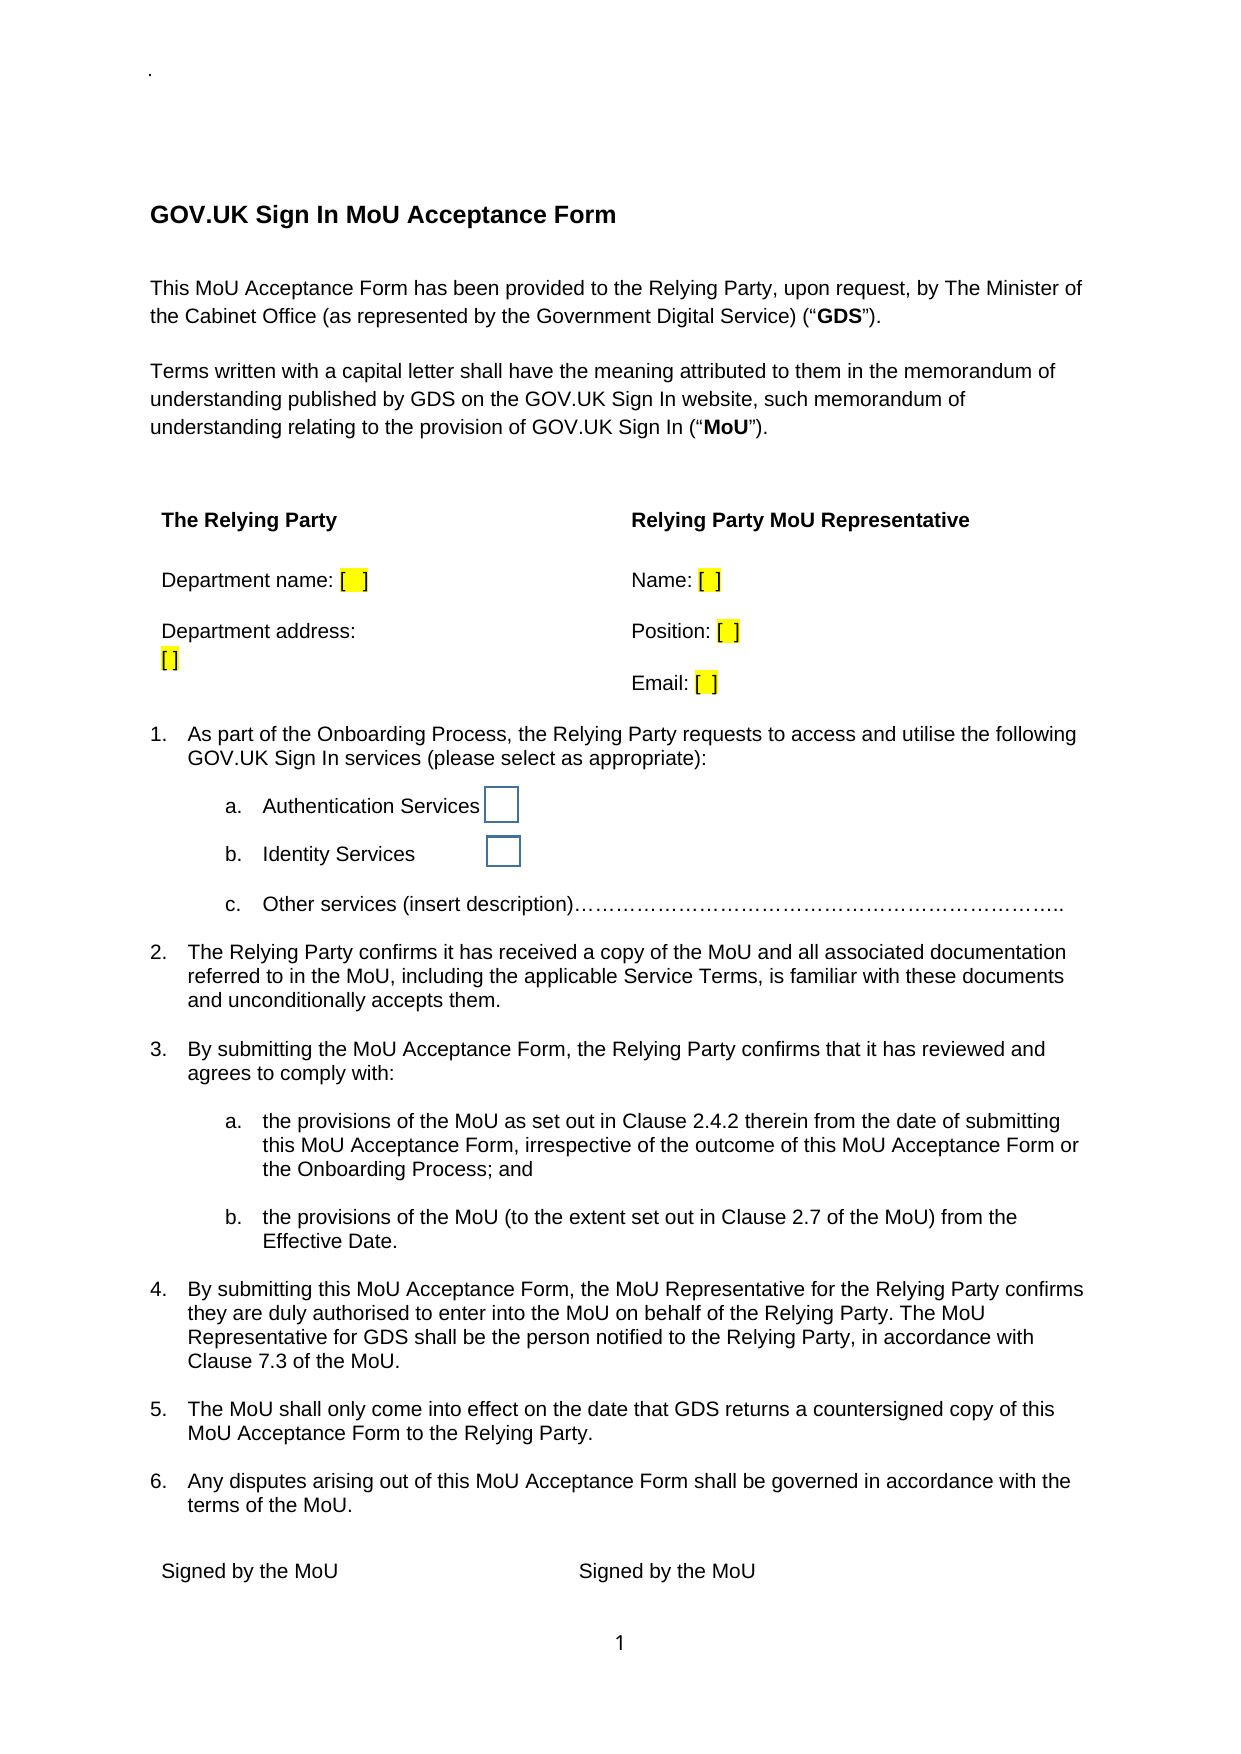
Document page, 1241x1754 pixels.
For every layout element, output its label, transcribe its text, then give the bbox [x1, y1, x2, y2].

table_cell [385, 670, 620, 694]
table_header [385, 470, 620, 568]
table_header Signed by the MoU [150, 1559, 399, 1583]
table_header [399, 1559, 567, 1583]
list the provisions of the MoU (to the extent set out in Clause 2.7 of the MoU) from the Effective Date. [225, 1205, 1090, 1253]
table_cell [1065, 619, 1089, 670]
table_cell Department address: [ ] [150, 619, 385, 670]
list the provisions of the MoU as set out in Clause 2.4.2 therein from the date of submitting this MoU Acceptance Form, irrespective of the outcome of this MoU Acceptance Form or the Onboarding Process; and [225, 1109, 1090, 1181]
list Authentication Services [225, 794, 484, 818]
list [521, 842, 1090, 866]
text This MoU Acceptance Form has been provided to the Relying Party, upon request, by The Minister of the Cabinet Office (as represented by the Government Digital Service) (“GDS”). [150, 276, 1090, 328]
table_cell [150, 670, 385, 694]
table_header [1065, 470, 1089, 568]
list By submitting this MoU Acceptance Form, the MoU Representative for the Relying Party confirms they are duly authorised to enter into the MoU on behalf of the Relying Party. The MoU Representative for GDS shall be the person notified to the Relying Party, in accordance with Clause 7.3 of the MoU. [150, 1277, 1090, 1373]
text Terms written with a capital letter shall have the meaning attributed to them in the memorandum of understanding published by GDS on the GOV.UK Sign In website, such memorandum of understanding relating to the provision of GOV.UK Sign In (“MoU”). [150, 359, 1090, 439]
table_header [903, 1559, 1080, 1583]
list The Relying Party confirms it has received a copy of the MoU and all associated documentation referred to in the MoU, including the applicable Service Terms, is familiar with these documents and unconditionally accepts them. [150, 939, 1090, 1011]
table_cell [385, 619, 620, 670]
table_cell Department name: [ ] [150, 568, 385, 619]
table_header Relying Party MoU Representative [620, 470, 1065, 568]
list Other services (insert description)…………………………………………………………….. [225, 892, 1090, 916]
table_cell [1065, 568, 1089, 619]
list As part of the Onboarding Process, the Relying Party requests to access and utilise the following GOV.UK Sign In services (please select as appropriate): [150, 722, 1090, 770]
list The MoU shall only come into effect on the date that GDS returns a countersigned copy of this MoU Acceptance Form to the Relying Party. [150, 1397, 1090, 1444]
list Identity Services [225, 842, 486, 866]
list By submitting the MoU Acceptance Form, the Relying Party confirms that it has reviewed and agrees to comply with: [150, 1037, 1090, 1085]
list [519, 794, 1090, 818]
table_cell Position: [ ] [620, 619, 1065, 670]
table_cell Name: [ ] [620, 568, 1065, 619]
table_cell [385, 568, 620, 619]
table_cell [1065, 670, 1089, 694]
table_cell Email: [ ] [620, 670, 1065, 694]
list Any disputes arising out of this MoU Acceptance Form shall be governed in accordance with the terms of the MoU. [150, 1468, 1090, 1516]
table_header The Relying Party [150, 470, 385, 568]
subtitle GOV.UK Sign In MoU Acceptance Form [150, 200, 1090, 236]
table_header Signed by the MoU [568, 1559, 903, 1583]
